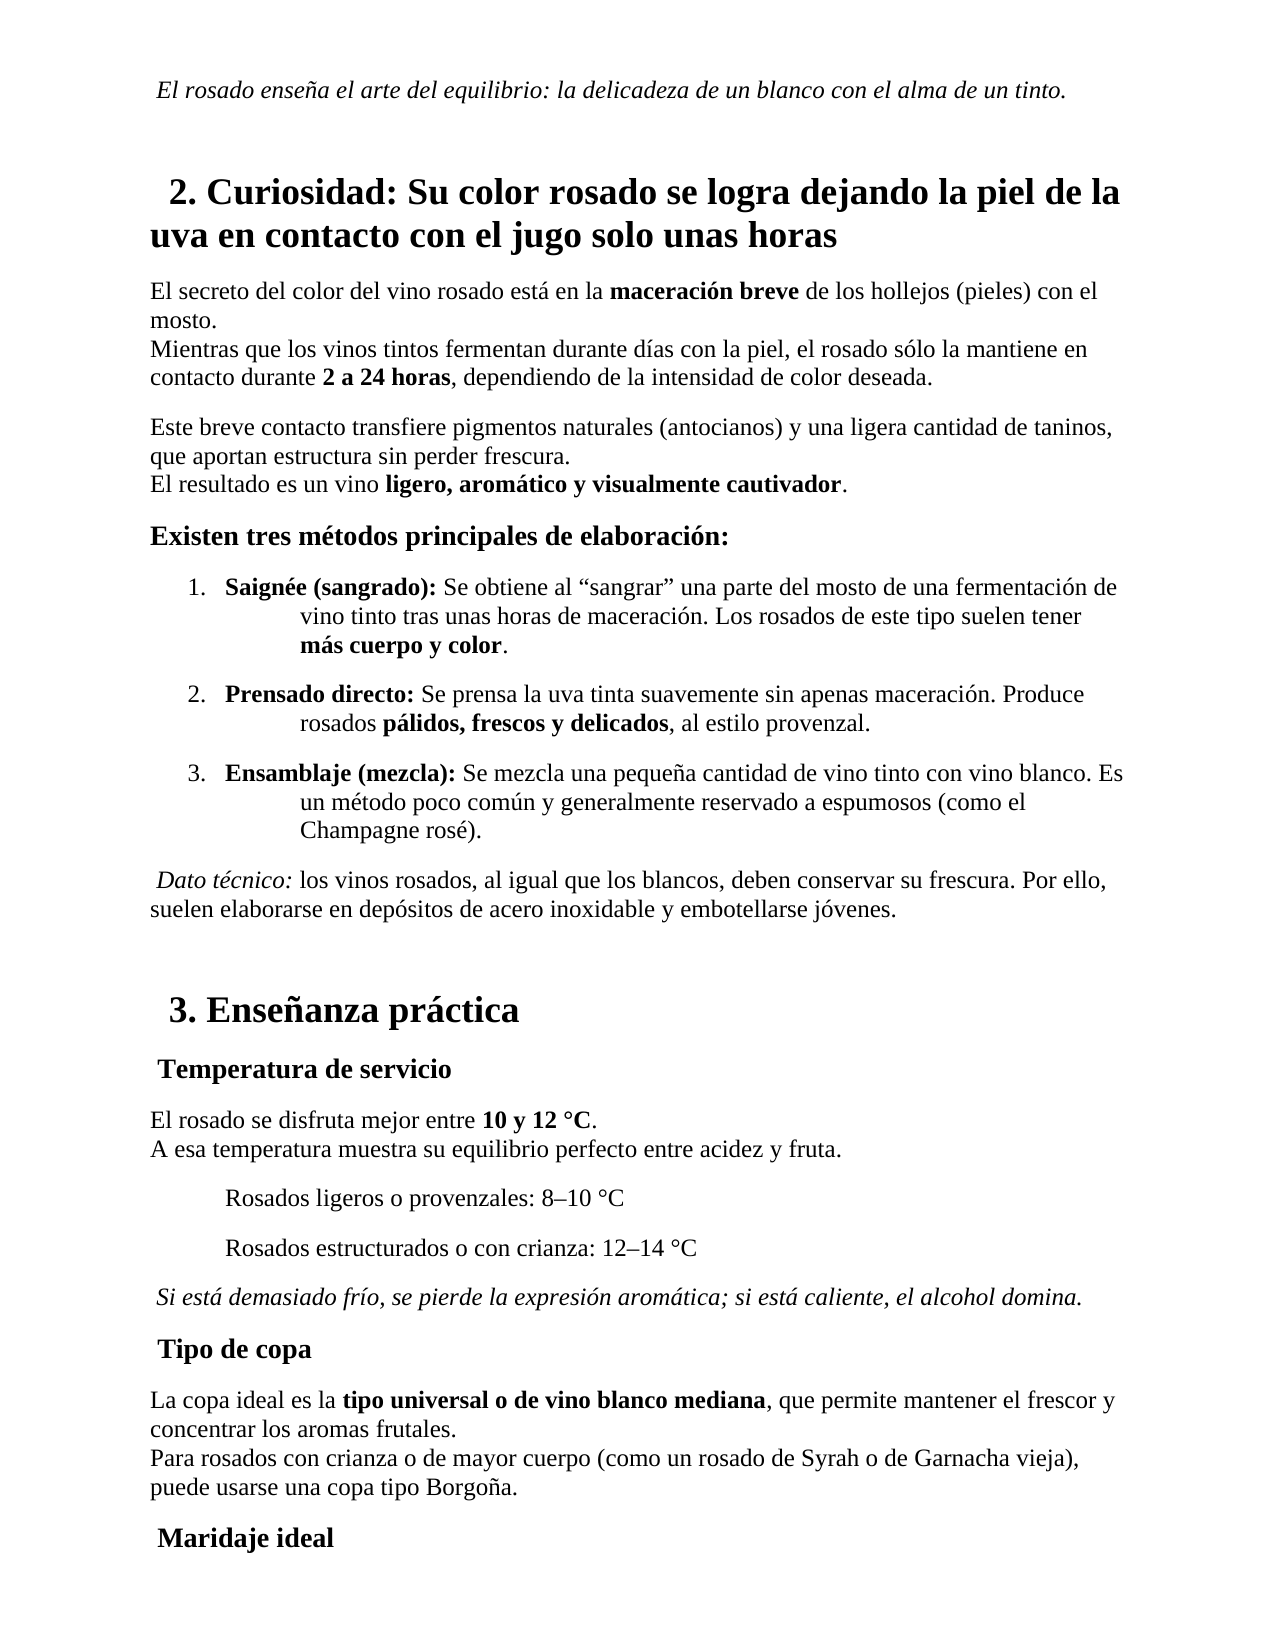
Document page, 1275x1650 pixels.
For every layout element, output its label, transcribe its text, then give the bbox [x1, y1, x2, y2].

text Tipo de copa [150, 1332, 1125, 1364]
text Este breve contacto transfiere pigmentos naturales (antocianos) y una ligera cantidad de taninos, que aportan estructura sin perder frescura. El resultado es un vino ligero, aromático y visualmente cautivador. [150, 412, 1125, 498]
text Maridaje ideal [150, 1521, 1125, 1553]
list Rosados ligeros o provenzales: 8–10 °C [187, 1183, 1125, 1212]
list Saignée (sangrado): Se obtiene al “sangrar” una parte del mosto de una fermentación de vino tinto tras unas horas de maceración. Los rosados de este tipo suelen tener más cuerpo y color. [187, 572, 1125, 659]
list Prensado directo: Se prensa la uva tinta suavemente sin apenas maceración. Produce rosados pálidos, frescos y delicados, al estilo provenzal. [187, 679, 1125, 737]
text El rosado se disfruta mejor entre 10 y 12 °C. A esa temperatura muestra su equilibrio perfecto entre acidez y fruta. [150, 1105, 1125, 1162]
text Dato técnico: los vinos rosados, al igual que los blancos, deben conservar su frescura. Por ello, suelen elaborarse en depósitos de acero inoxidable y embotellarse jóvenes. [150, 865, 1125, 922]
text La copa ideal es la tipo universal o de vino blanco mediana, que permite mantener el frescor y concentrar los aromas frutales. Para rosados con crianza o de mayor cuerpo (como un rosado de Syrah o de Garnacha vieja), puede usarse una copa tipo Borgoña. [150, 1385, 1125, 1500]
text El secreto del color del vino rosado está en la maceración breve de los hollejos (pieles) con el mosto. Mientras que los vinos tintos fermentan durante días con la piel, el rosado sólo la mantiene en contacto durante 2 a 24 horas, dependiendo de la intensidad de color deseada. [150, 276, 1125, 391]
text Si está demasiado frío, se pierde la expresión aromática; si está caliente, el alcohol domina. [150, 1282, 1125, 1311]
list Ensamblaje (mezcla): Se mezcla una pequeña cantidad de vino tinto con vino blanco. Es un método poco común y generalmente reservado a espumosos (como el Champagne rosé). [187, 758, 1125, 844]
list Rosados estructurados o con crianza: 12–14 °C [187, 1233, 1125, 1262]
text Existen tres métodos principales de elaboración: [150, 519, 1125, 552]
text Temperatura de servicio [150, 1052, 1125, 1084]
text 3. Enseñanza práctica [150, 988, 1125, 1031]
text El rosado enseña el arte del equilibrio: la delicadeza de un blanco con el alma de un tinto. [150, 75, 1125, 104]
text 2. Curiosidad: Su color rosado se logra dejando la piel de la uva en contacto con el jugo solo unas horas [150, 169, 1125, 255]
